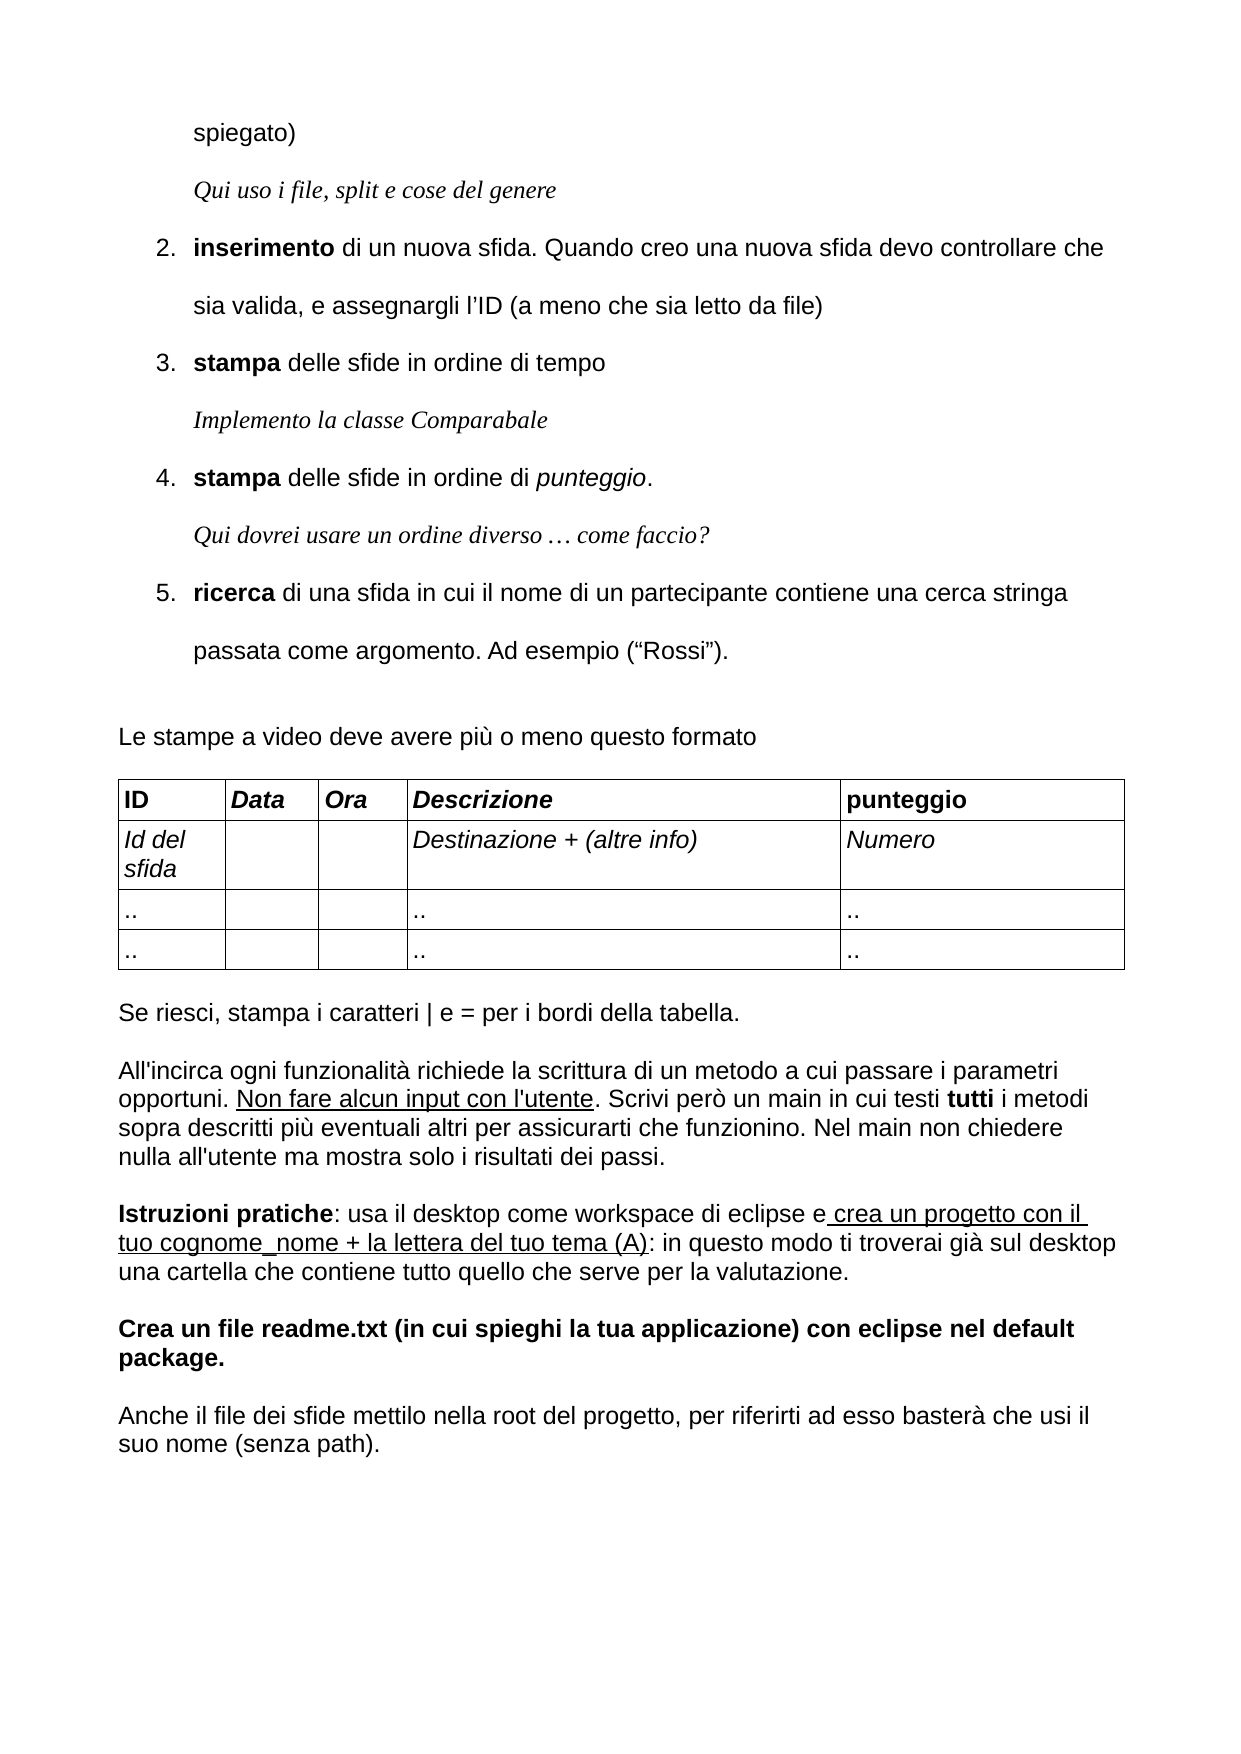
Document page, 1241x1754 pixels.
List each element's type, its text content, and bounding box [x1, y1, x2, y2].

list ricerca di una sfida in cui il nome di un partecipante contiene una cerca stringa passata come argomento. Ad esempio (“Rossi”). [156, 578, 1122, 664]
text Se riesci, stampa i caratteri | e = per i bordi della tabella. [118, 998, 1122, 1027]
list stampa delle sfide in ordine di tempo [156, 348, 1122, 377]
text Le stampe a video deve avere più o meno questo formato [118, 722, 1122, 751]
list Qui uso i file, split e cose del genere [156, 176, 1122, 204]
text All'incirca ogni funzionalità richiede la scrittura di un metodo a cui passare i parametri opportuni. Non fare alcun input con l'utente. Scrivi però un main in cui testi tutti i metodi sopra descritti più eventuali altri per assicurarti che funzionino. Nel main non chiedere nulla all'utente ma mostra solo i risultati dei passi. [118, 1056, 1122, 1171]
table_header punteggio [841, 780, 1124, 820]
table_header ID [119, 780, 225, 820]
table_cell [226, 890, 318, 929]
list stampa delle sfide in ordine di punteggio. [156, 463, 1122, 492]
table_cell [226, 821, 318, 889]
table_cell Id del sfida [119, 821, 225, 889]
table_cell .. [841, 890, 1124, 929]
list spiegato) [156, 118, 1122, 147]
table_cell [319, 821, 407, 889]
table_header Descrizione [408, 780, 840, 820]
table_header Data [226, 780, 318, 820]
table_cell .. [408, 890, 840, 929]
table_cell .. [119, 930, 225, 969]
table_cell .. [408, 930, 840, 969]
list inserimento di un nuova sfida. Quando creo una nuova sfida devo controllare che sia valida, e assegnargli l’ID (a meno che sia letto da file) [156, 233, 1122, 319]
table_cell [226, 930, 318, 969]
text Anche il file dei sfide mettilo nella root del progetto, per riferirti ad esso basterà che usi il suo nome (senza path). [118, 1401, 1122, 1458]
text Crea un file readme.txt (in cui spieghi la tua applicazione) con eclipse nel default package. [118, 1314, 1122, 1372]
table_cell Numero [841, 821, 1124, 889]
table_cell Destinazione + (altre info) [408, 821, 840, 889]
list Qui dovrei usare un ordine diverso … come faccio? [156, 521, 1122, 549]
table_cell [319, 890, 407, 929]
table_header Ora [319, 780, 407, 820]
text Istruzioni pratiche: usa il desktop come workspace di eclipse e crea un progetto con il tuo cognome_nome + la lettera del tuo tema (A): in questo modo ti troverai già sul desktop una cartella che contiene tutto quello che serve per la valutazione. [118, 1199, 1122, 1286]
list Implemento la classe Comparabale [156, 406, 1122, 434]
table_cell .. [841, 930, 1124, 969]
table_cell [319, 930, 407, 969]
table_cell .. [119, 890, 225, 929]
